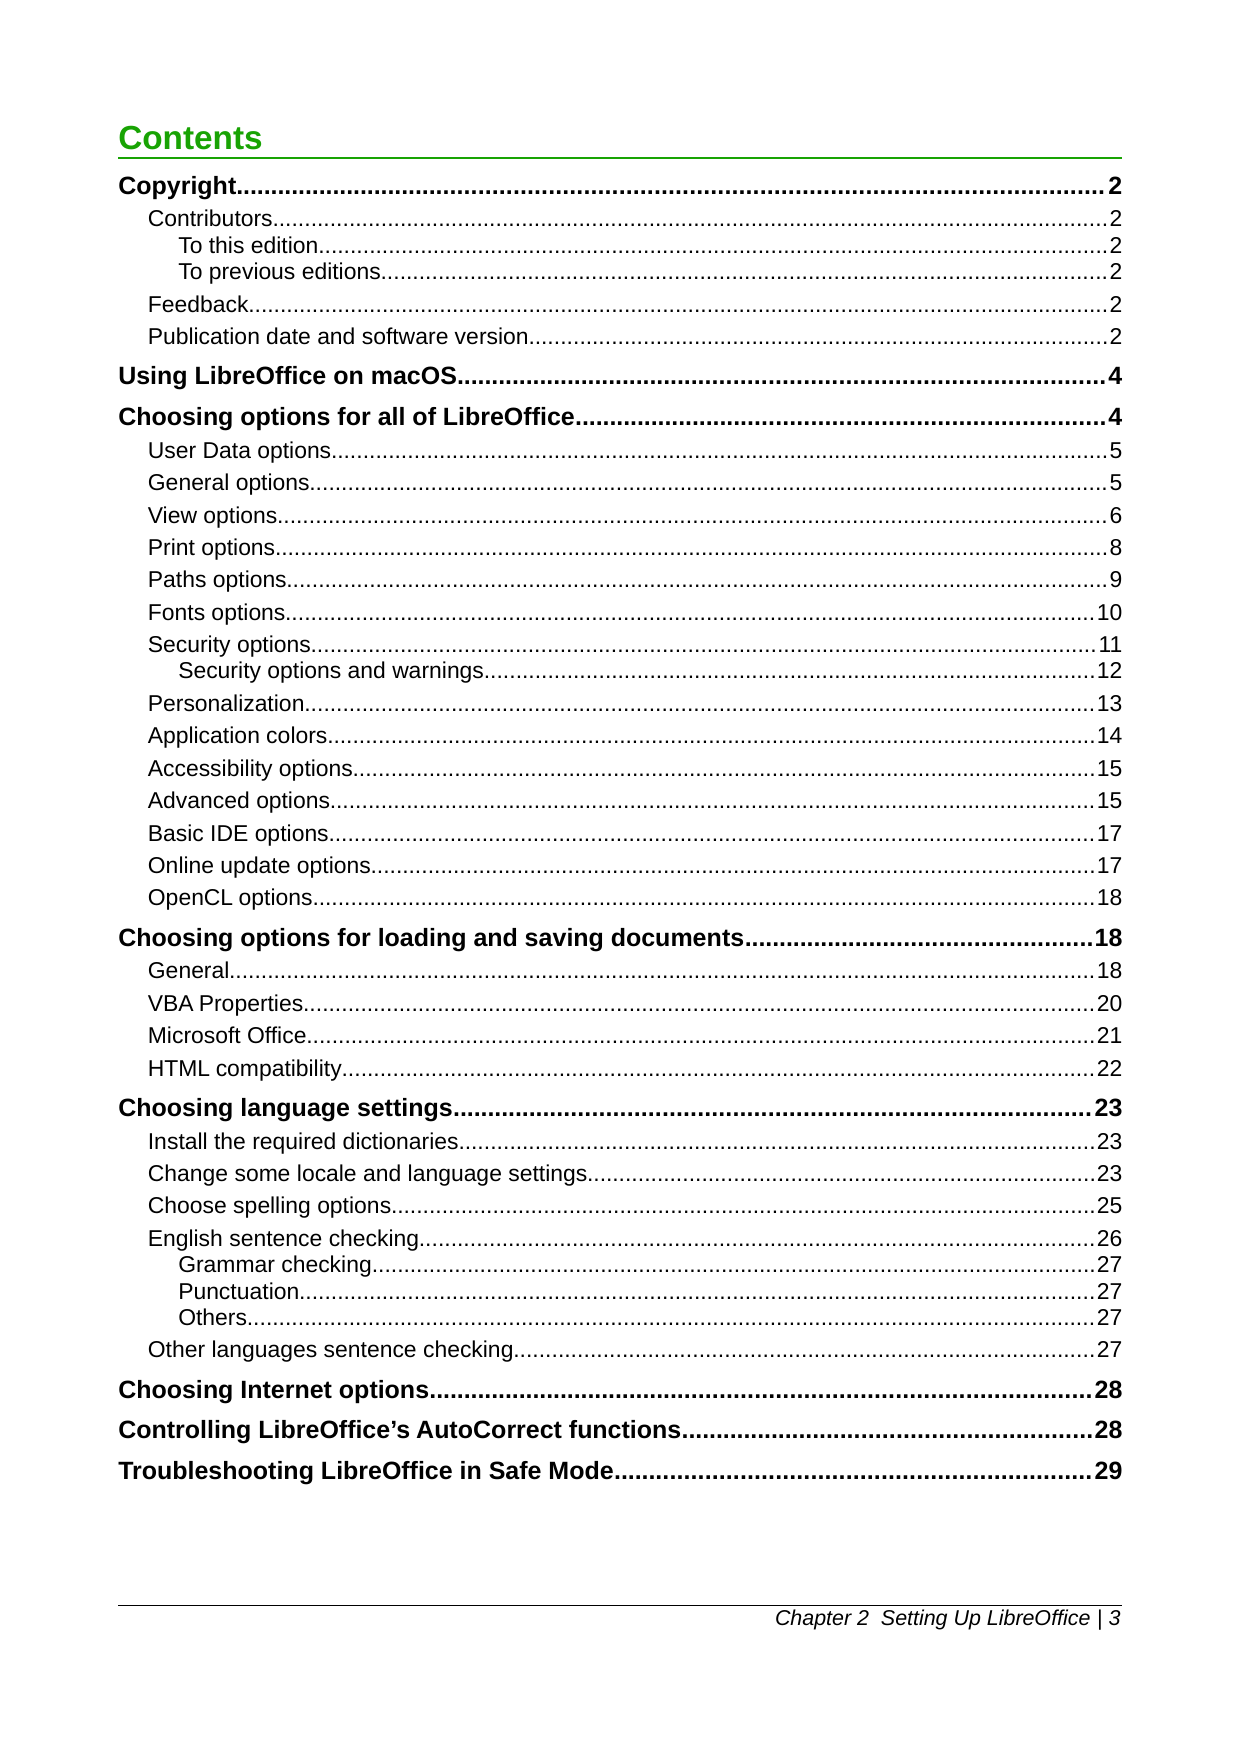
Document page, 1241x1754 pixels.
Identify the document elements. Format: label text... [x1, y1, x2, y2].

text Advanced options 15 [148, 787, 1122, 813]
text General 18 [148, 957, 1122, 984]
text User Data options 5 [148, 437, 1122, 463]
text Personalization 13 [148, 690, 1122, 716]
text Troubleshooting LibreOffice in Safe Mode 29 [118, 1456, 1122, 1485]
text Choosing options for loading and saving documents 18 [118, 923, 1122, 951]
text Others 27 [178, 1304, 1122, 1330]
text English sentence checking 26 [148, 1225, 1122, 1251]
text Choose spelling options 25 [148, 1192, 1122, 1219]
text Paths options 9 [148, 566, 1122, 593]
text Microsoft Office 21 [148, 1022, 1122, 1048]
text VBA Properties 20 [148, 990, 1122, 1016]
text To this edition 2 [178, 232, 1122, 258]
text Basic IDE options 17 [148, 819, 1122, 846]
text Security options 11 [148, 631, 1122, 657]
text Accessibility options 15 [148, 755, 1122, 781]
text Security options and warnings 12 [178, 657, 1122, 684]
text Using LibreOffice on macOS 4 [118, 361, 1122, 390]
text HTML compatibility 22 [148, 1054, 1122, 1081]
text Install the required dictionaries 23 [148, 1128, 1122, 1154]
text General options 5 [148, 469, 1122, 496]
text Feedback 2 [148, 291, 1122, 317]
text Contributors 2 [148, 205, 1122, 232]
text Grammar checking 27 [178, 1251, 1122, 1278]
text Choosing language settings 23 [118, 1093, 1122, 1122]
text Fonts options 10 [148, 599, 1122, 625]
text To previous editions 2 [178, 258, 1122, 284]
text Choosing Internet options 28 [118, 1375, 1122, 1403]
text Change some locale and language settings 23 [148, 1160, 1122, 1186]
text View options 6 [148, 502, 1122, 528]
subtitle Contents [118, 118, 1122, 157]
text OpenCL options 18 [148, 884, 1122, 911]
text Application colors 14 [148, 722, 1122, 749]
text Online update options 17 [148, 852, 1122, 878]
text Other languages sentence checking 27 [148, 1336, 1122, 1363]
text Controlling LibreOffice’s AutoCorrect functions 28 [118, 1415, 1122, 1444]
text Punctuation 27 [178, 1278, 1122, 1304]
text Copyright 2 [118, 171, 1122, 199]
text Print options 8 [148, 534, 1122, 560]
text Publication date and software version 2 [148, 323, 1122, 349]
text Choosing options for all of LibreOffice 4 [118, 402, 1122, 431]
